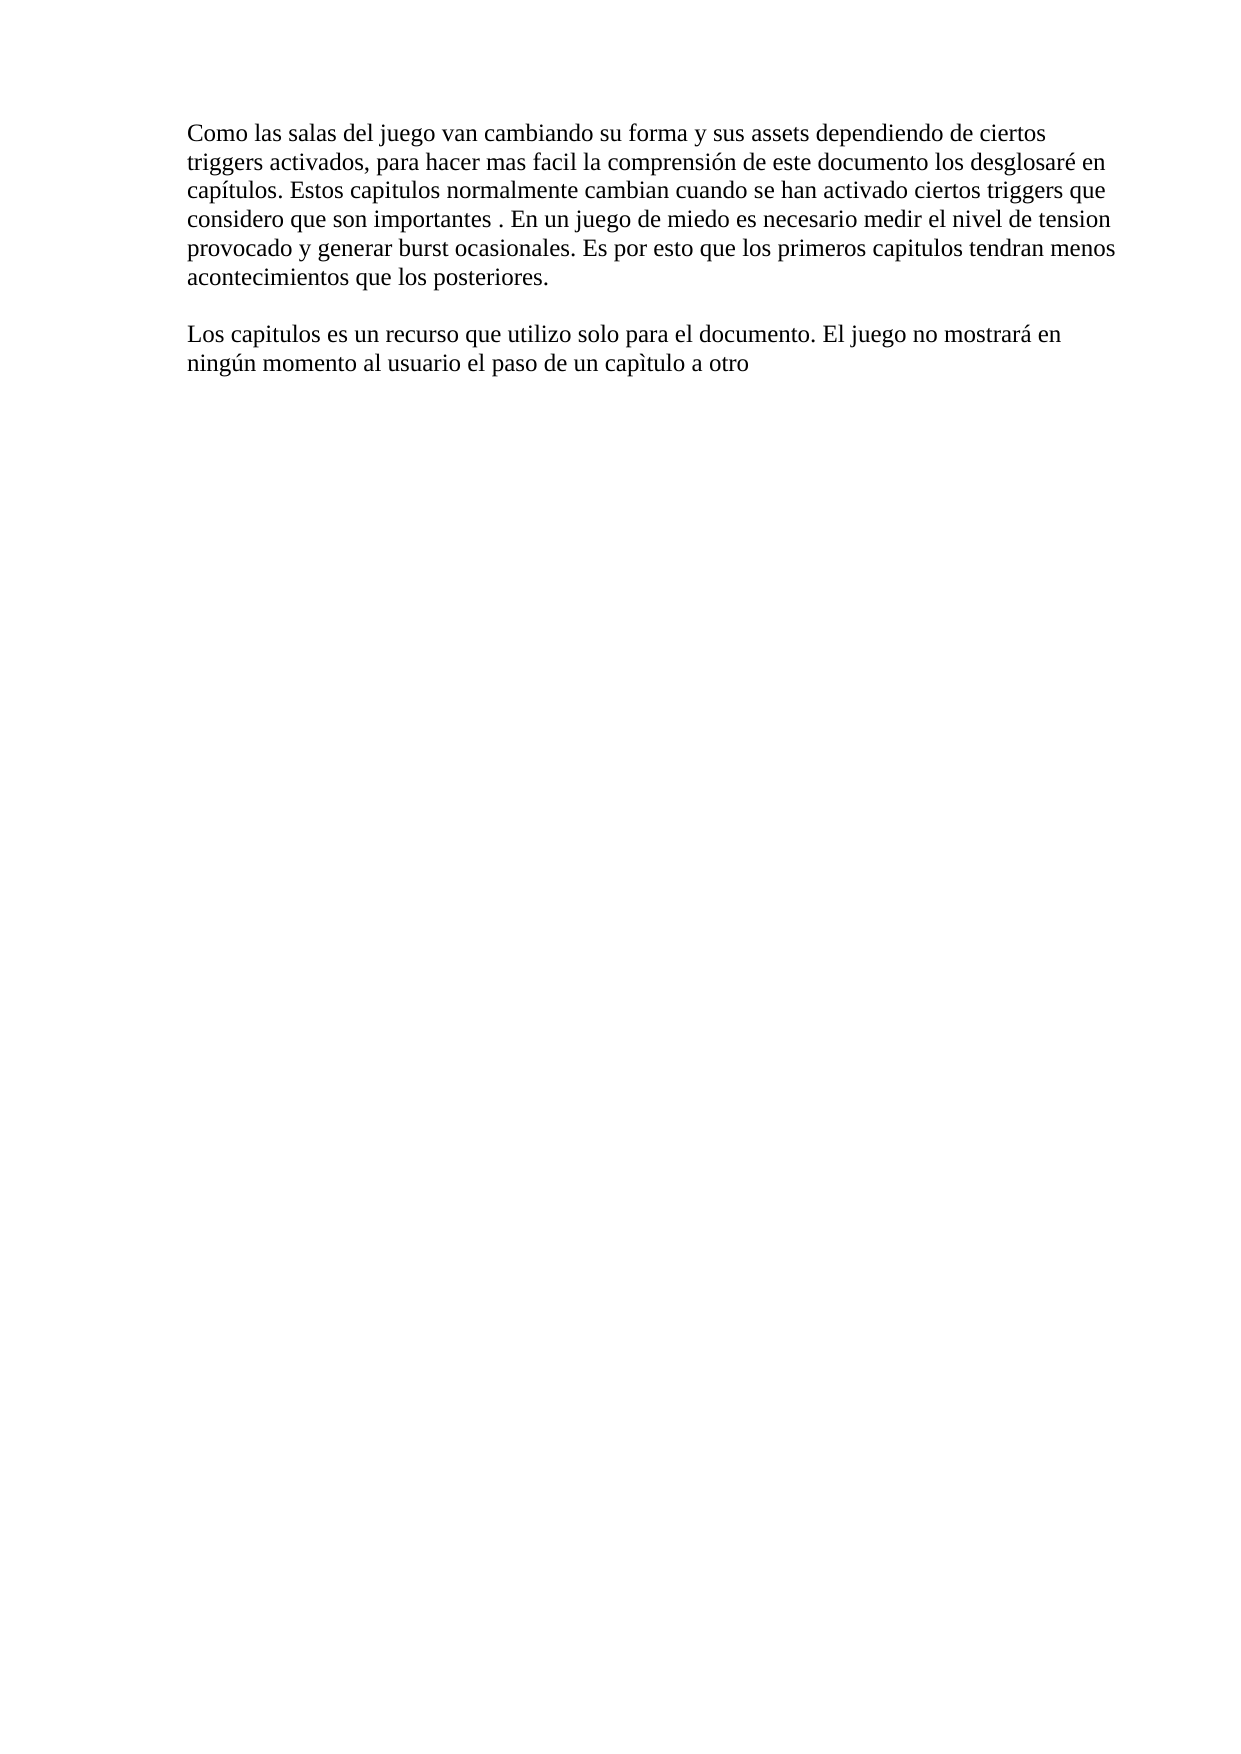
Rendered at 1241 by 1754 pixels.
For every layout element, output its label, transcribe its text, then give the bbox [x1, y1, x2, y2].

text Como las salas del juego van cambiando su forma y sus assets dependiendo de ciertos triggers activados, para hacer mas facil la comprensión de este documento los desglosaré en capítulos. Estos capitulos normalmente cambian cuando se han activado ciertos triggers que considero que son importantes . En un juego de miedo es necesario medir el nivel de tension provocado y generar burst ocasionales. Es por esto que los primeros capitulos tendran menos acontecimientos que los posteriores. [187, 118, 1122, 291]
text Los capitulos es un recurso que utilizo solo para el documento. El juego no mostrará en ningún momento al usuario el paso de un capìtulo a otro [187, 319, 1122, 377]
